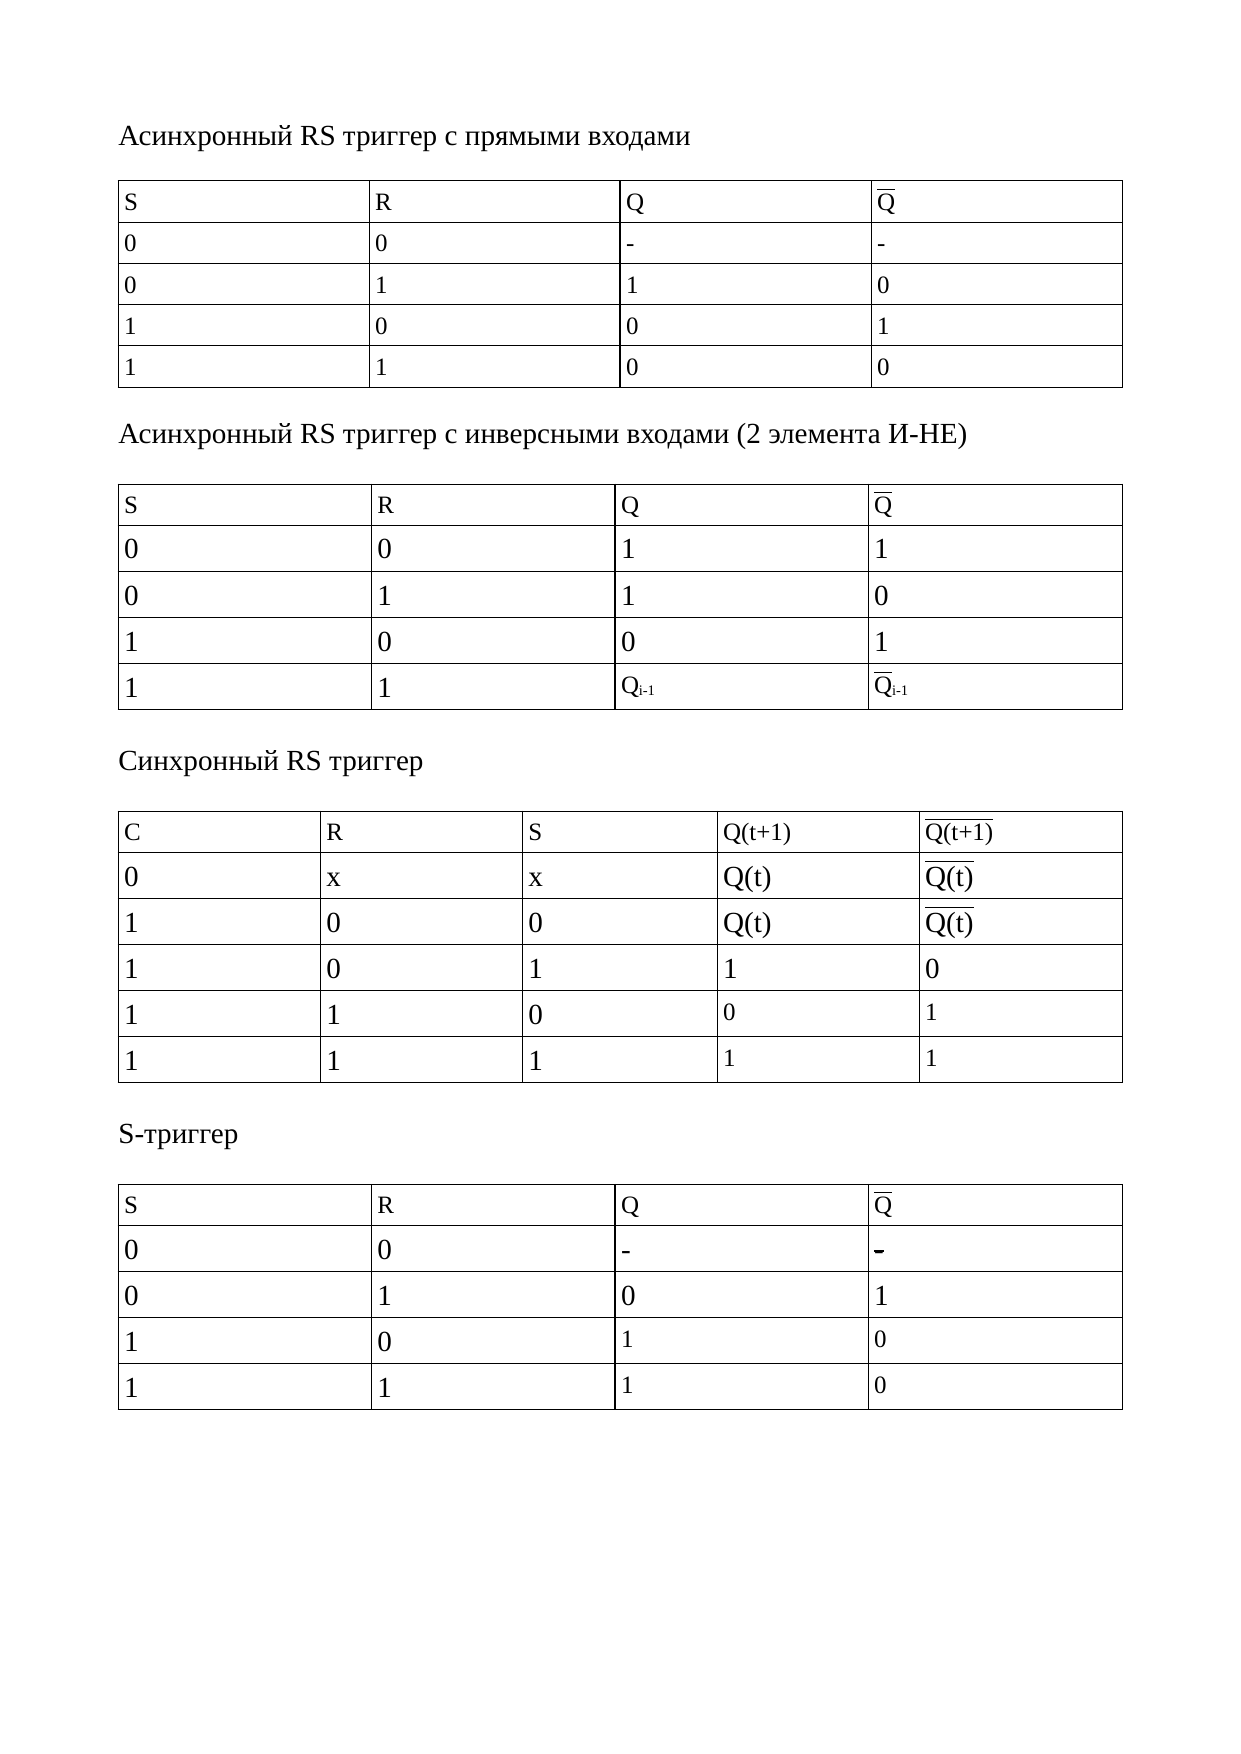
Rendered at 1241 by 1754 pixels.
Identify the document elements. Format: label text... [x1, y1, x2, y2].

table_cell 0 [119, 526, 371, 571]
table_cell 1 [616, 526, 868, 571]
table_header Q [869, 1185, 1122, 1225]
table_cell Q(t) [718, 899, 919, 944]
table_cell 1 [370, 346, 619, 387]
table_header S [119, 181, 369, 222]
table_cell 0 [621, 305, 871, 345]
table_header Q [872, 181, 1122, 222]
table_cell 0 [372, 526, 614, 571]
table_cell 0 [869, 1364, 1122, 1409]
text Асинхронный RS триггер с инверсными входами (2 элемента И-НЕ) [118, 416, 1122, 450]
table_cell 0 [372, 1318, 614, 1363]
table_cell 0 [372, 1226, 614, 1271]
table_cell 0 [523, 991, 717, 1036]
table_cell 0 [321, 945, 522, 990]
text Синхронный RS триггер [118, 743, 1122, 777]
table_cell - [616, 1226, 868, 1271]
table_cell 1 [869, 618, 1122, 663]
table_cell Q(t) [920, 853, 1122, 898]
table_cell 0 [869, 572, 1122, 617]
table_cell 0 [119, 264, 369, 304]
table_cell 0 [718, 991, 919, 1036]
table_cell 1 [119, 1318, 371, 1363]
table_cell 1 [119, 899, 320, 944]
table_header Q [869, 485, 1122, 525]
table_cell 0 [119, 1272, 371, 1317]
table_cell 1 [372, 572, 614, 617]
table_cell 0 [119, 1226, 371, 1271]
text S-триггер [118, 1117, 1122, 1150]
table_cell 0 [872, 264, 1122, 304]
table_cell 1 [621, 264, 871, 304]
table_header R [372, 1185, 614, 1225]
table_header С [119, 812, 320, 852]
table_cell 1 [869, 526, 1122, 571]
table_cell 1 [616, 572, 868, 617]
text Асинхронный RS триггер с прямыми входами [118, 118, 1122, 152]
table_cell 0 [119, 853, 320, 898]
table_cell 0 [920, 945, 1122, 990]
table_cell 0 [616, 618, 868, 663]
table_cell 1 [372, 1272, 614, 1317]
table_cell 0 [872, 346, 1122, 387]
table_cell 1 [370, 264, 619, 304]
table_cell 1 [119, 664, 371, 709]
table_header S [119, 1185, 371, 1225]
table_cell 1 [523, 945, 717, 990]
table_cell 0 [616, 1272, 868, 1317]
table_cell 1 [372, 664, 614, 709]
table_cell 0 [119, 223, 369, 263]
table_cell 1 [718, 945, 919, 990]
table_header Q [616, 1185, 868, 1225]
table_cell - [869, 1226, 1122, 1271]
table_cell x [321, 853, 522, 898]
table_cell 1 [321, 1037, 522, 1082]
table_header R [372, 485, 614, 525]
table_cell 1 [119, 1364, 371, 1409]
table_cell 1 [119, 991, 320, 1036]
table_cell 1 [616, 1364, 868, 1409]
table_cell 1 [718, 1037, 919, 1082]
table_header Q [616, 485, 868, 525]
table_cell 1 [872, 305, 1122, 345]
table_cell Qi-1 [869, 664, 1122, 709]
table_header R [370, 181, 619, 222]
table_cell 0 [372, 618, 614, 663]
table_cell 0 [370, 223, 619, 263]
table_cell 1 [616, 1318, 868, 1363]
table_cell 0 [119, 572, 371, 617]
table_cell 1 [119, 618, 371, 663]
table_cell 1 [119, 945, 320, 990]
table_cell Q(t) [718, 853, 919, 898]
table_cell - [621, 223, 871, 263]
table_header R [321, 812, 522, 852]
table_cell 0 [523, 899, 717, 944]
table_cell 1 [119, 305, 369, 345]
table_cell 1 [321, 991, 522, 1036]
table_cell 1 [119, 346, 369, 387]
table_cell 1 [869, 1272, 1122, 1317]
table_cell Q(t) [920, 899, 1122, 944]
table_cell 0 [869, 1318, 1122, 1363]
table_cell 1 [372, 1364, 614, 1409]
table_cell 1 [119, 1037, 320, 1082]
table_header S [523, 812, 717, 852]
table_cell 1 [920, 991, 1122, 1036]
table_header Q(t+1) [718, 812, 919, 852]
table_cell 1 [920, 1037, 1122, 1082]
table_cell Qi-1 [616, 664, 868, 709]
table_cell 0 [370, 305, 619, 345]
table_cell x [523, 853, 717, 898]
table_cell 0 [321, 899, 522, 944]
table_header S [119, 485, 371, 525]
table_cell 1 [523, 1037, 717, 1082]
table_header Q(t+1) [920, 812, 1122, 852]
table_header Q [621, 181, 871, 222]
table_cell 0 [621, 346, 871, 387]
table_cell - [872, 223, 1122, 263]
